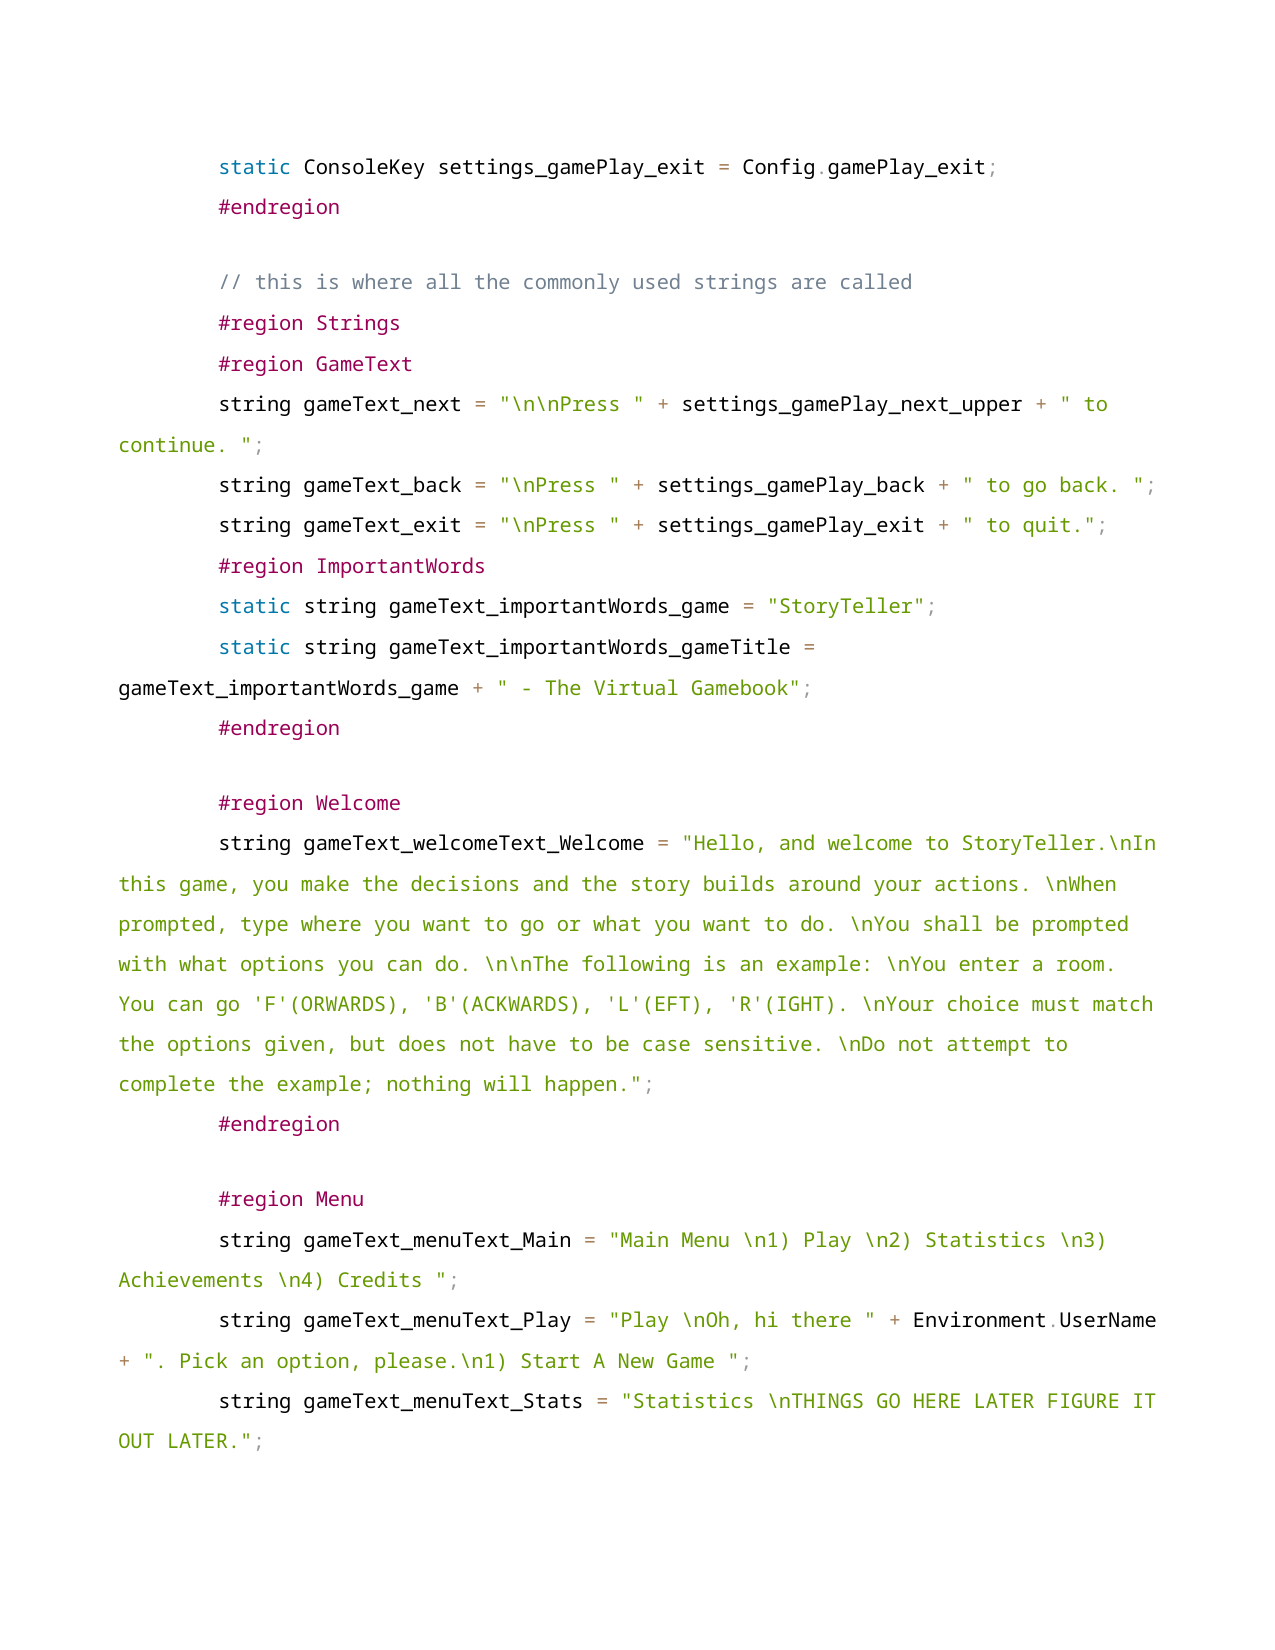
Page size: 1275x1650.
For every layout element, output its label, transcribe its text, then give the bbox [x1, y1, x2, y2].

text string gameText_welcomeText_Welcome = "Hello, and welcome to StoryTeller.\nIn this game, you make the decisions and the story builds around your actions. \nWhen prompted, type where you want to go or what you want to do. \nYou shall be prompted with what options you can do. \n\nThe following is an example: \nYou enter a room. You can go 'F'(ORWARDS), 'B'(ACKWARDS), 'L'(EFT), 'R'(IGHT). \nYour choice must match the options given, but does not have to be case sensitive. \nDo not attempt to complete the example; nothing will happen."; [118, 829, 1157, 1097]
text string gameText_menuText_Main = "Main Menu \n1) Play \n2) Statistics \n3) Achievements \n4) Credits "; [118, 1225, 1157, 1293]
text string gameText_menuText_Stats = "Statistics \nTHINGS GO HERE LATER FIGURE IT OUT LATER."; [118, 1386, 1157, 1454]
text #endregion [118, 1110, 1157, 1138]
text #endregion [118, 193, 1157, 221]
text #region Strings [118, 308, 1157, 337]
text #region GameText [118, 349, 1157, 377]
text #endregion [118, 713, 1157, 741]
text static string gameText_importantWords_game = "StoryTeller"; [118, 592, 1157, 620]
text static ConsoleKey settings_gamePlay_exit = Config.gamePlay_exit; [118, 152, 1157, 180]
text string gameText_next = "\n\nPress " + settings_gamePlay_next_upper + " to continue. "; [118, 390, 1157, 458]
text #region ImportantWords [118, 552, 1157, 579]
text #region Menu [118, 1185, 1157, 1213]
text static string gameText_importantWords_gameTitle = gameText_importantWords_game + " - The Virtual Gamebook"; [118, 633, 1157, 701]
text #region Welcome [118, 788, 1157, 816]
text string gameText_back = "\nPress " + settings_gamePlay_back + " to go back. "; [118, 470, 1157, 498]
text // this is where all the commonly used strings are called [118, 268, 1157, 296]
text string gameText_exit = "\nPress " + settings_gamePlay_exit + " to quit."; [118, 511, 1157, 539]
text string gameText_menuText_Play = "Play \nOh, hi there " + Environment.UserName + ". Pick an option, please.\n1) Start A New Game "; [118, 1306, 1157, 1374]
